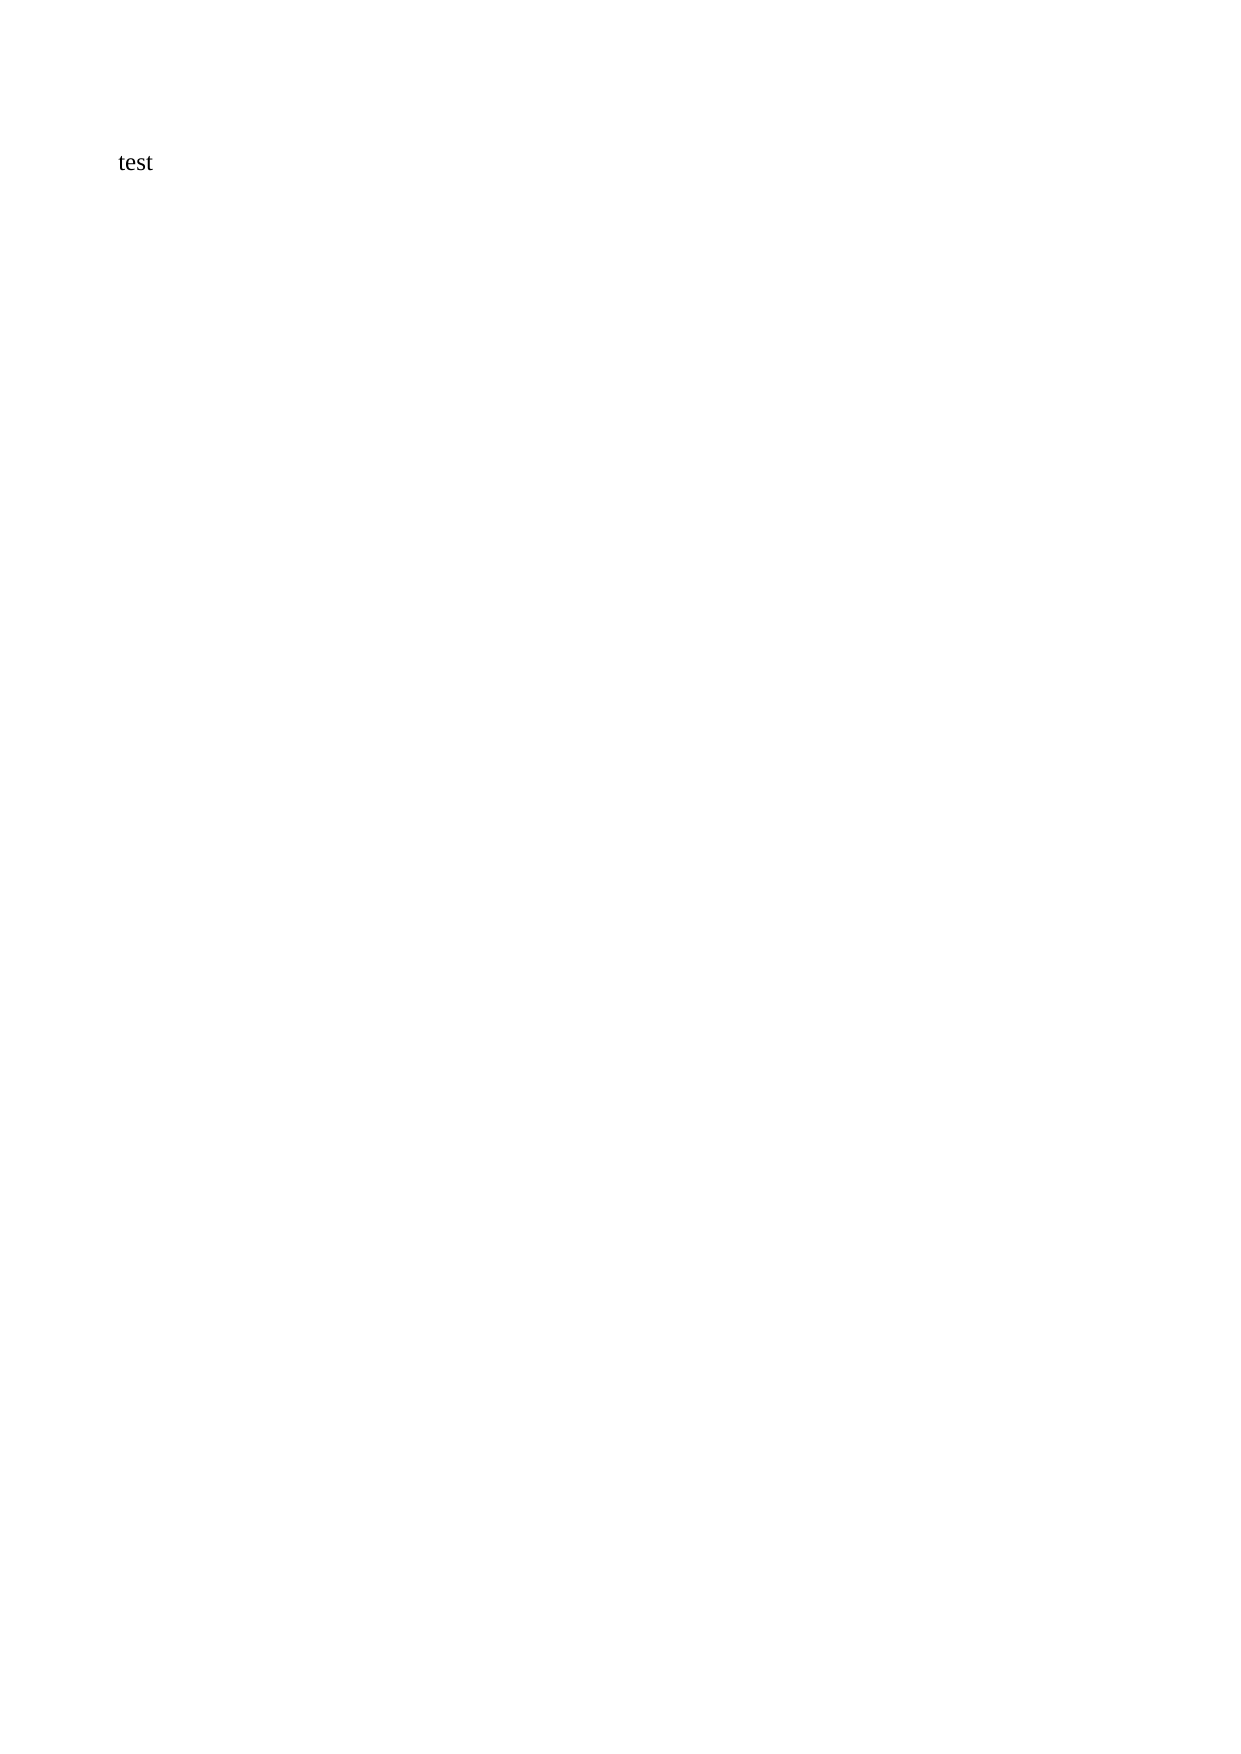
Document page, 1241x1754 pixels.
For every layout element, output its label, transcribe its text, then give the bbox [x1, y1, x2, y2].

text test [118, 147, 1122, 176]
